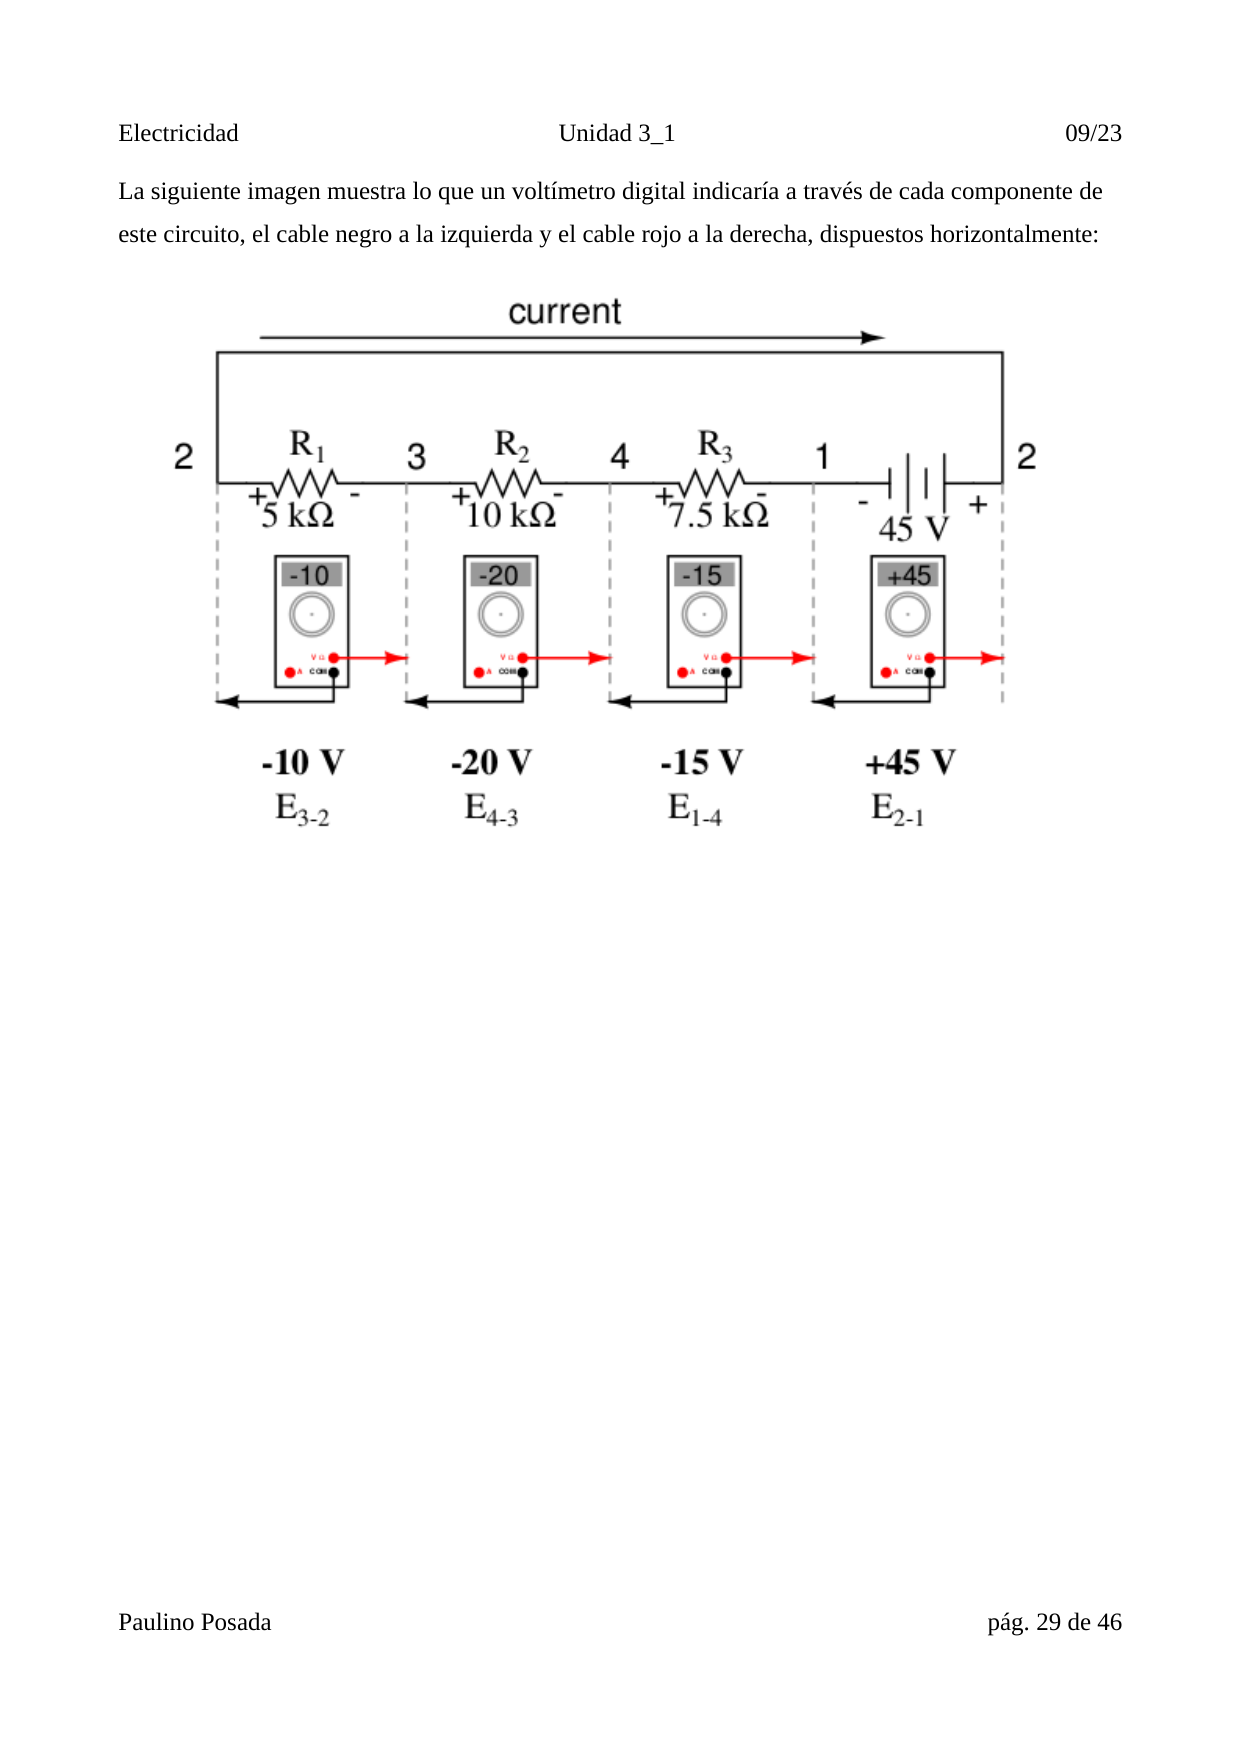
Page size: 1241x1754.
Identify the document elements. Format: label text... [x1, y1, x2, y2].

text La siguiente imagen muestra lo que un voltímetro digital indicaría a través de cada componente de este circuito, el cable negro a la izquierda y el cable rojo a la derecha, dispuestos horizontalmente: [118, 176, 1122, 248]
picture [127, 289, 1114, 834]
